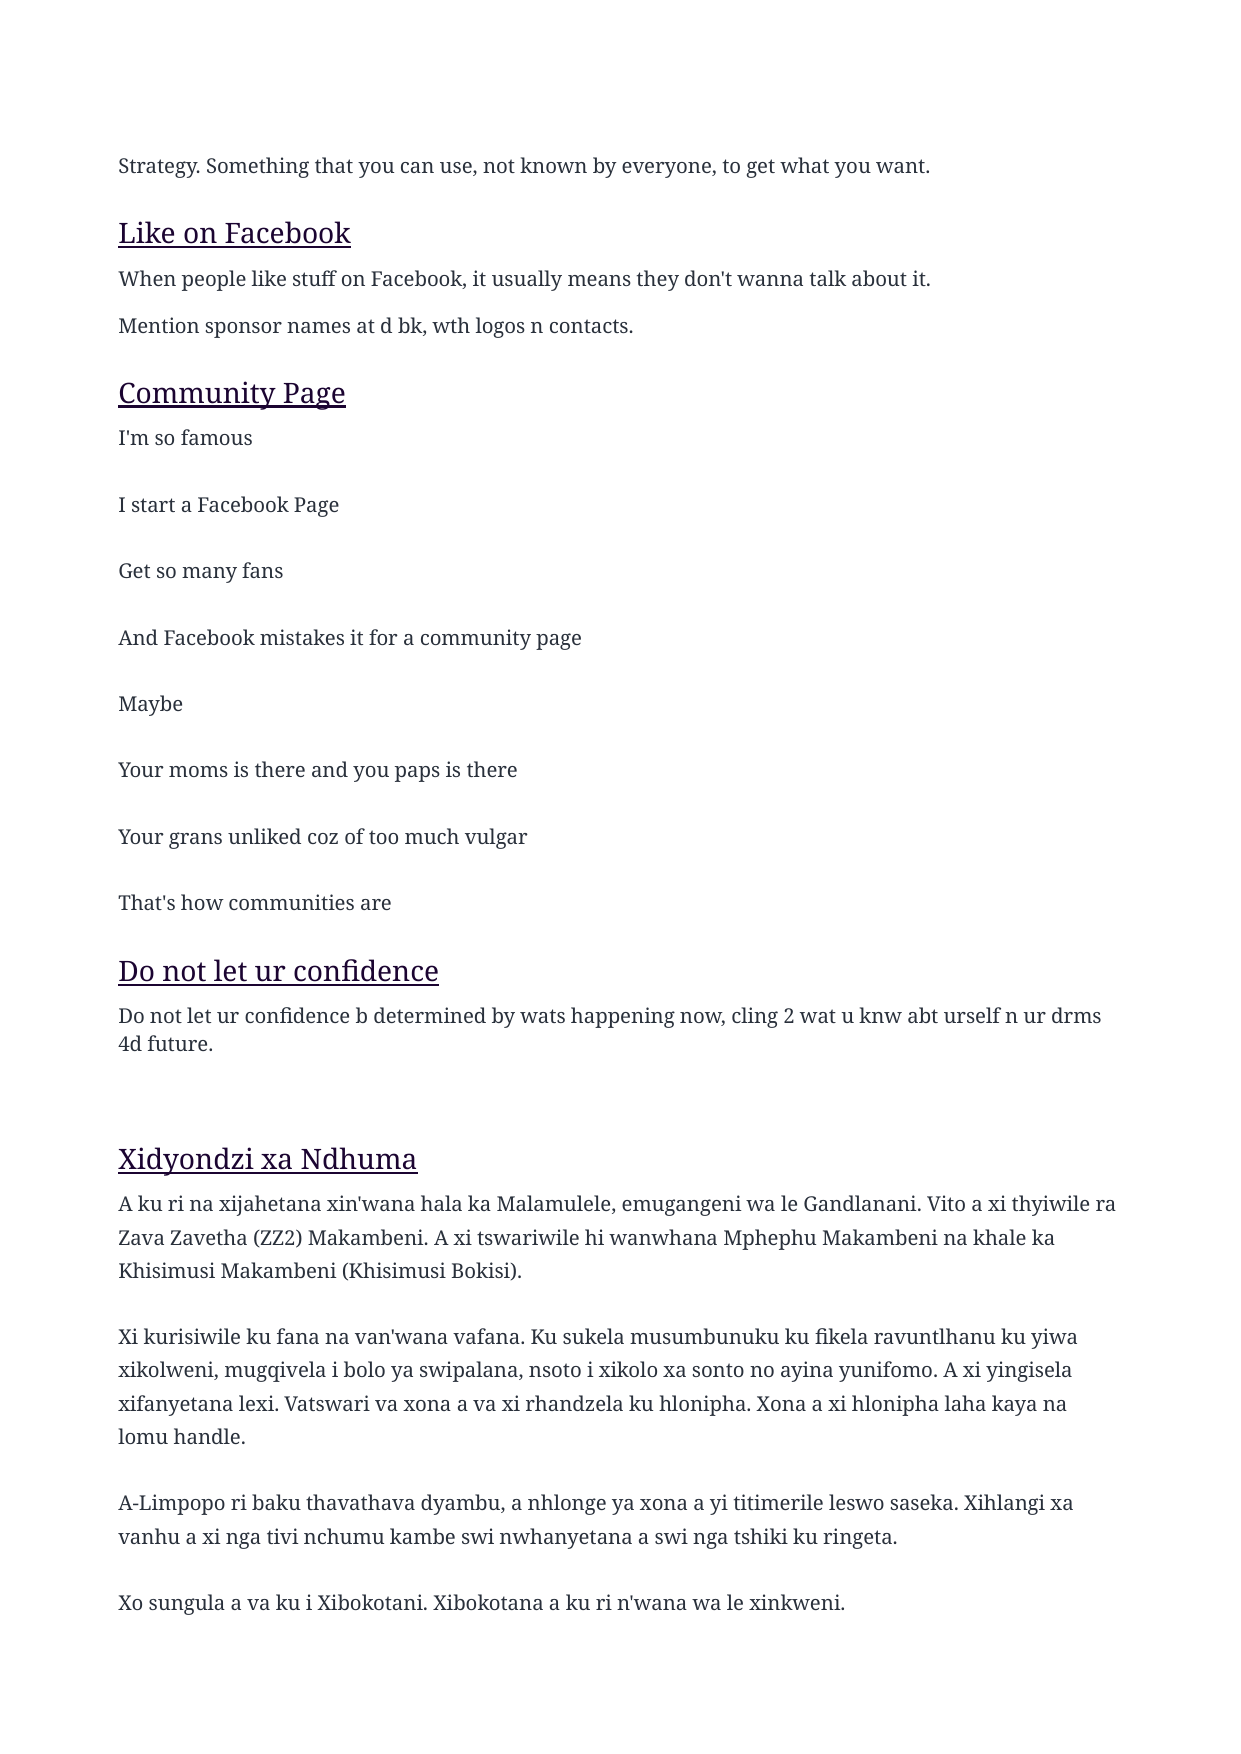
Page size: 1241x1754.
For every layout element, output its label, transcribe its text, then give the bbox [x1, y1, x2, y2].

text A ku ri na xijahetana xin'wana hala ka Malamulele, emugangeni wa le Gandlanani. Vito a xi thyiwile ra Zava Zavetha (ZZ2) Makambeni. A xi tswariwile hi wanwhana Mphephu Makambeni na khale ka Khisimusi Makambeni (Khisimusi Bokisi). Xi kurisiwile ku fana na van'wana vafana. Ku sukela musumbunuku ku fikela ravuntlhanu ku yiwa xikolweni, mugqivela i bolo ya swipalana, nsoto i xikolo xa sonto no ayina yunifomo. A xi yingisela xifanyetana lexi. Vatswari va xona a va xi rhandzela ku hlonipha. Xona a xi hlonipha laha kaya na lomu handle. A-Limpopo ri baku thavathava dyambu, a nhlonge ya xona a yi titimerile leswo saseka. Xihlangi xa vanhu a xi nga tivi nchumu kambe swi nwhanyetana a swi nga tshiki ku ringeta. Xo sungula a va ku i Xibokotani. Xibokotana a ku ri n'wana wa le xinkweni. [118, 1190, 1122, 1616]
text When people like stuff on Facebook, it usually means they don't wanna talk about it. [118, 264, 1122, 292]
subtitle Xidyondzi xa Ndhuma [118, 1139, 1122, 1177]
subtitle Like on Facebook [118, 214, 1122, 252]
text Strategy. Something that you can use, not known by everyone, to get what you want. [118, 118, 1122, 179]
subtitle Community Page [118, 373, 1122, 411]
text Mention sponsor names at d bk, wth logos n contacts. [118, 311, 1122, 339]
text I'm so famous I start a Facebook Page Get so many fans And Facebook mistakes it for a community page Maybe Your moms is there and you paps is there Your grans unliked coz of too much vulgar That's how communities are [118, 424, 1122, 917]
text Do not let ur confidence b determined by wats happening now, cling 2 wat u knw abt urself n ur drms 4d future. [118, 1002, 1122, 1058]
subtitle Do not let ur confidence [118, 951, 1122, 990]
